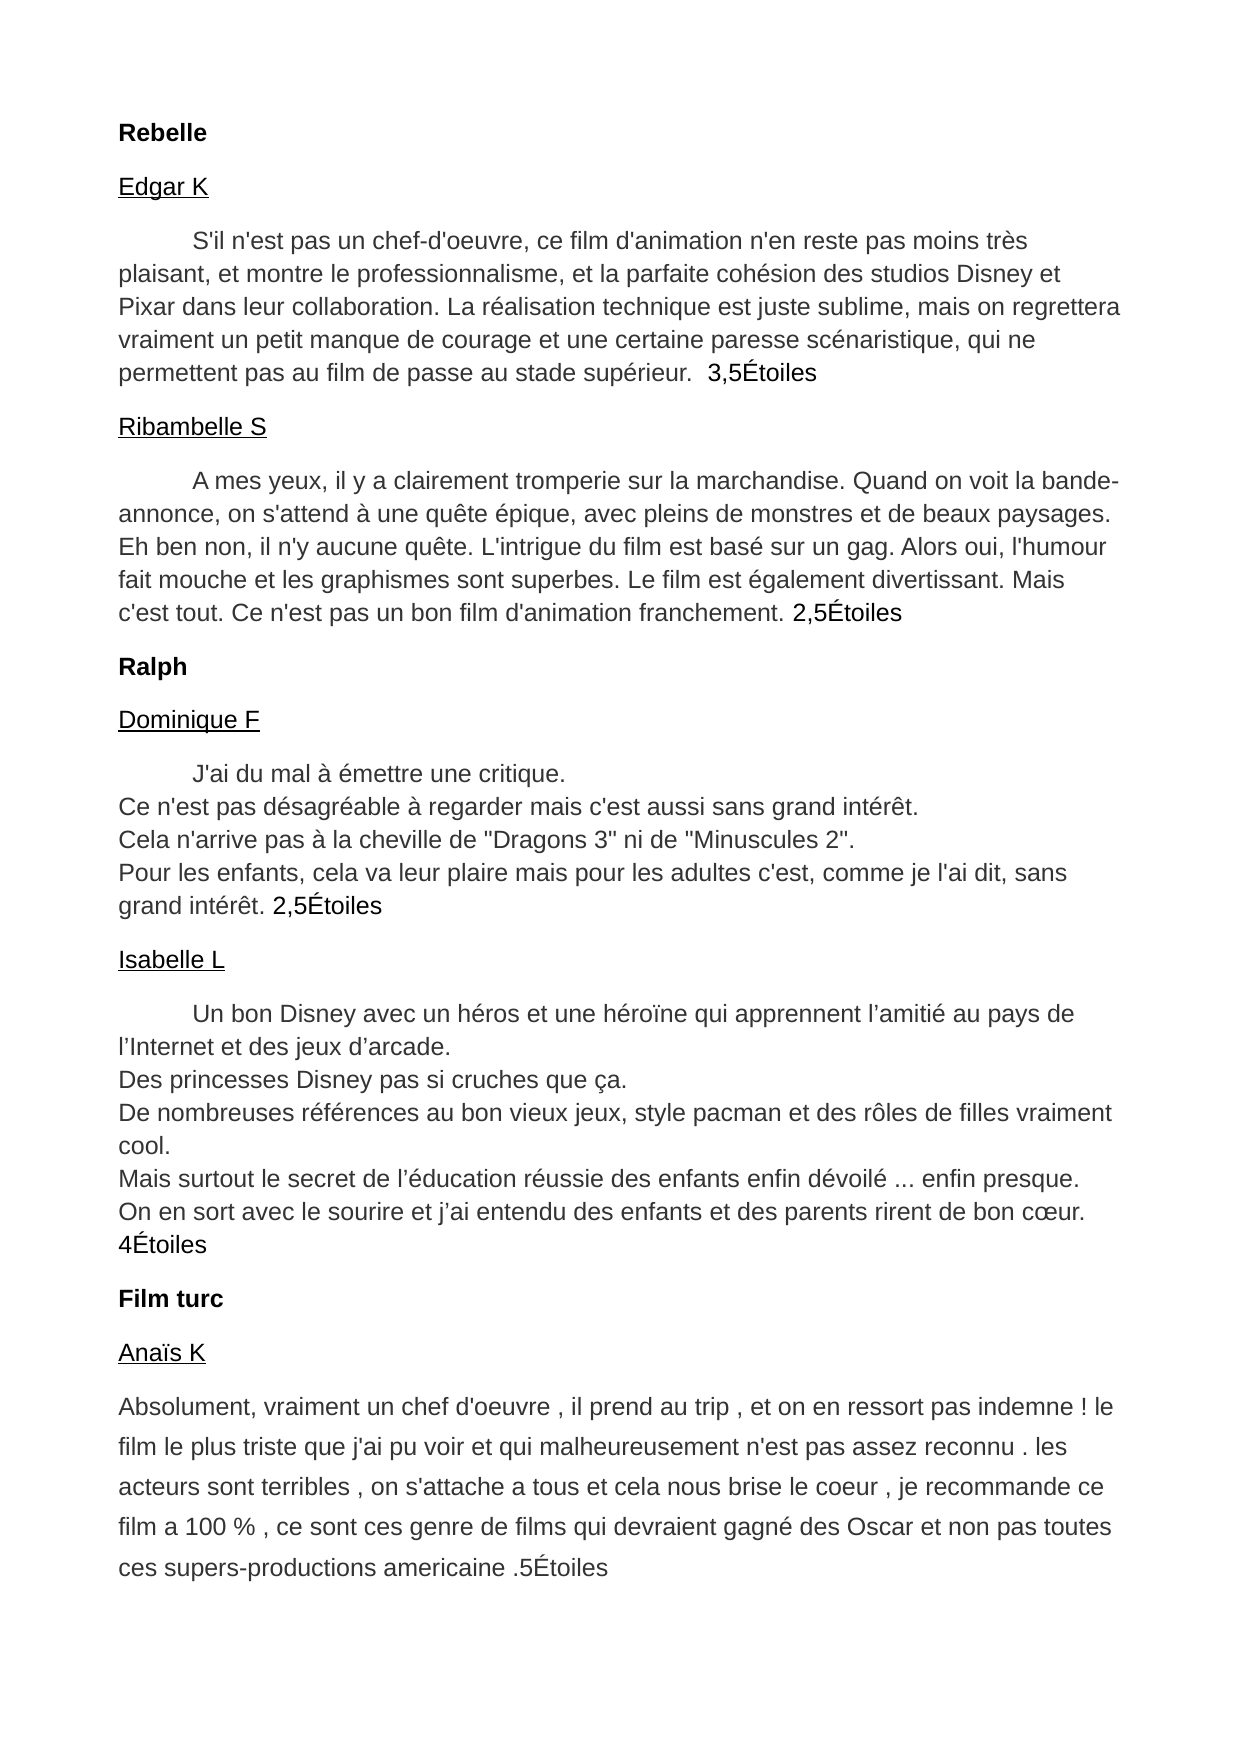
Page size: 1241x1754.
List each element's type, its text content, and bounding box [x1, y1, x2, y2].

text S'il n'est pas un chef-d'oeuvre, ce film d'animation n'en reste pas moins très plaisant, et montre le professionnalisme, et la parfaite cohésion des studios Disney et Pixar dans leur collaboration. La réalisation technique est juste sublime, mais on regrettera vraiment un petit manque de courage et une certaine paresse scénaristique, qui ne permettent pas au film de passe au stade supérieur. 3,5Étoiles [118, 226, 1122, 387]
text J'ai du mal à émettre une critique. Ce n'est pas désagréable à regarder mais c'est aussi sans grand intérêt. Cela n'arrive pas à la cheville de "Dragons 3" ni de "Minuscules 2". Pour les enfants, cela va leur plaire mais pour les adultes c'est, comme je l'ai dit, sans grand intérêt. 2,5Étoiles [118, 759, 1122, 920]
text Isabelle L [118, 945, 1122, 974]
text Ribambelle S [118, 412, 1122, 441]
text Edgar K [118, 172, 1122, 201]
text Dominique F [118, 705, 1122, 734]
text Rebelle [118, 118, 1122, 147]
text Absolument, vraiment un chef d'oeuvre , il prend au trip , et on en ressort pas indemne ! le film le plus triste que j'ai pu voir et qui malheureusement n'est pas assez reconnu . les acteurs sont terribles , on s'attache a tous et cela nous brise le coeur , je recommande ce film a 100 % , ce sont ces genre de films qui devraient gagné des Oscar et non pas toutes ces supers-productions americaine .5Étoiles [118, 1392, 1122, 1581]
text Film turc [118, 1284, 1122, 1313]
text Un bon Disney avec un héros et une héroïne qui apprennent l’amitié au pays de l’Internet et des jeux d’arcade. Des princesses Disney pas si cruches que ça. De nombreuses références au bon vieux jeux, style pacman et des rôles de filles vraiment cool. Mais surtout le secret de l’éducation réussie des enfants enfin dévoilé ... enfin presque. On en sort avec le sourire et j’ai entendu des enfants et des parents rirent de bon cœur. 4Étoiles [118, 999, 1122, 1259]
text Ralph [118, 652, 1122, 680]
text A mes yeux, il y a clairement tromperie sur la marchandise. Quand on voit la bande-annonce, on s'attend à une quête épique, avec pleins de monstres et de beaux paysages. Eh ben non, il n'y aucune quête. L'intrigue du film est basé sur un gag. Alors oui, l'humour fait mouche et les graphismes sont superbes. Le film est également divertissant. Mais c'est tout. Ce n'est pas un bon film d'animation franchement. 2,5Étoiles [118, 466, 1122, 626]
text Anaïs K [118, 1338, 1122, 1367]
